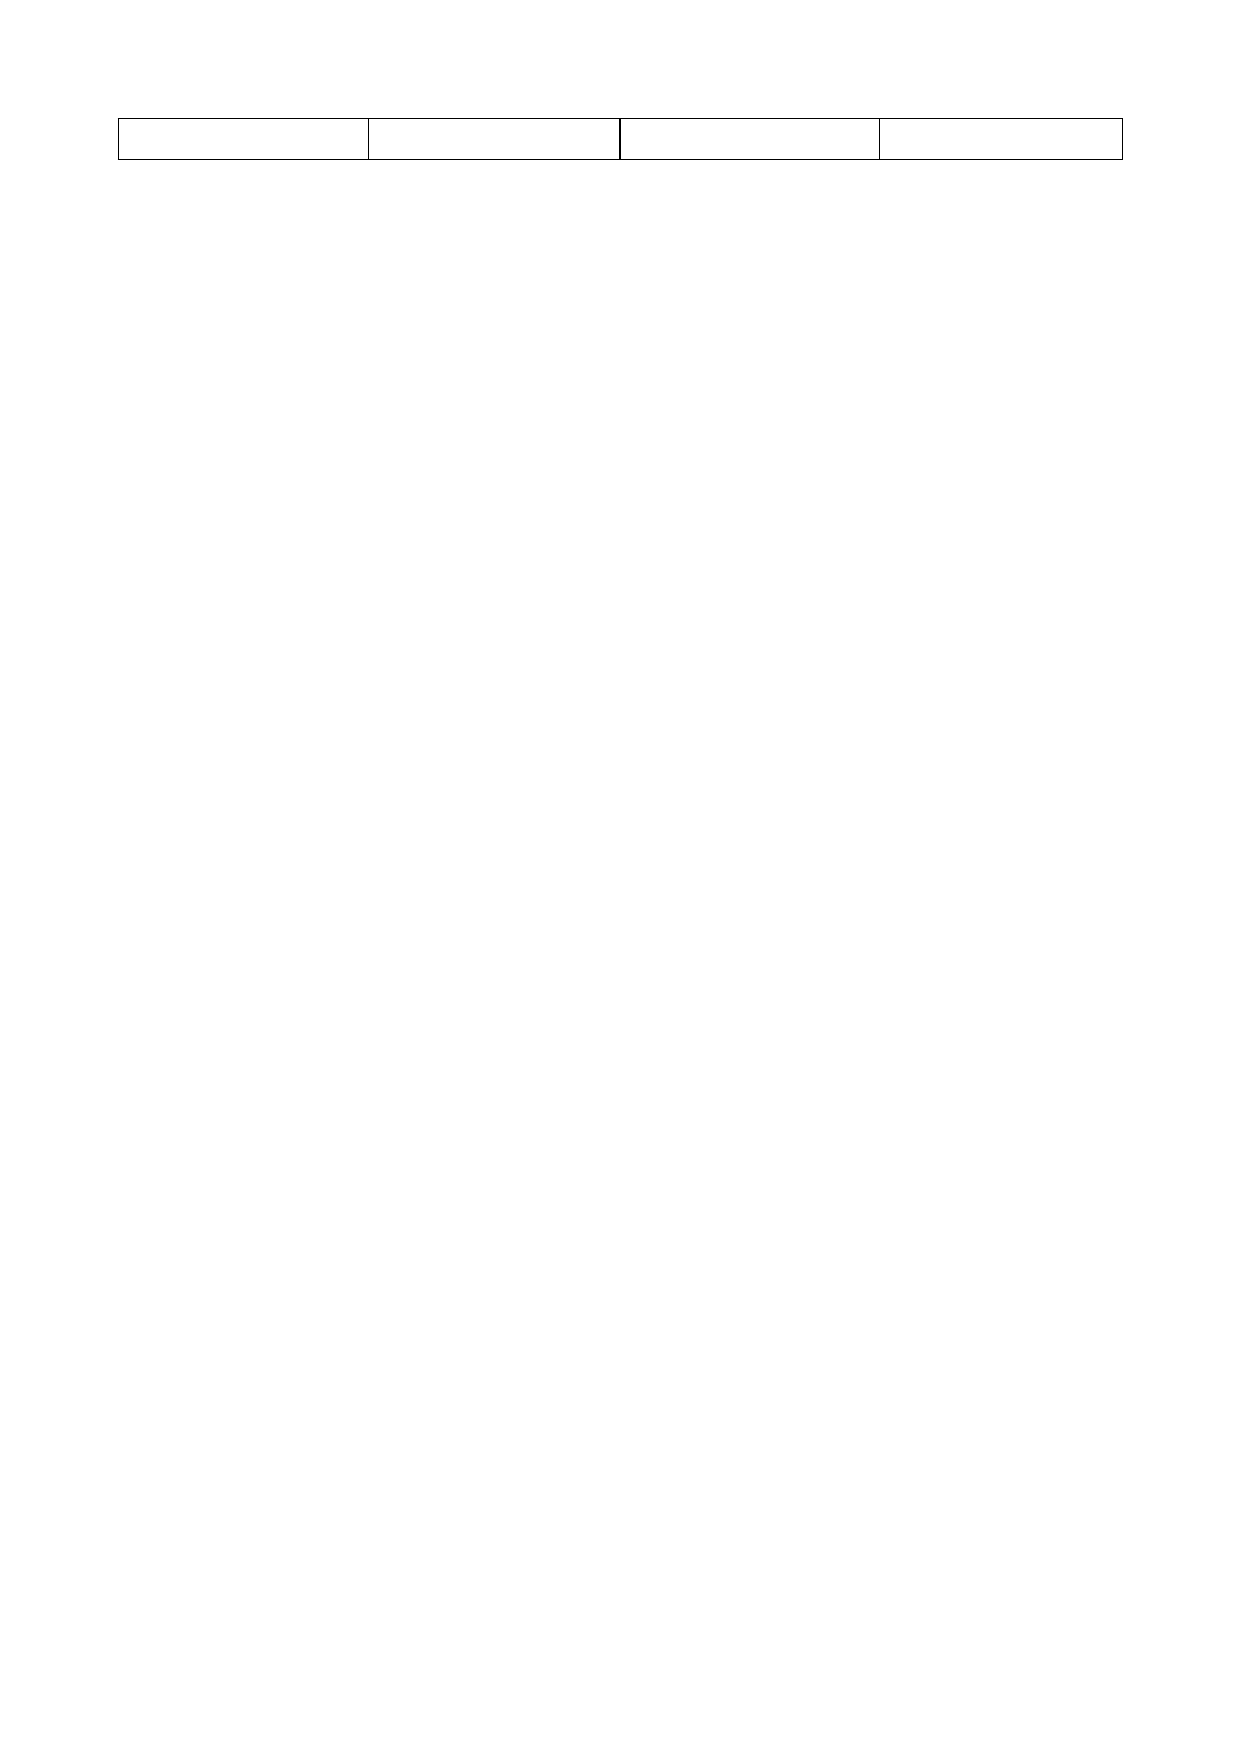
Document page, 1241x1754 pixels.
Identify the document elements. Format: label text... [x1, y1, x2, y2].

table_cell Vérifiez l'adresse IP associée au nom de domaine, ainsi que le serveur DNS utilisé pour la requête avec la commande nslookup. Vérifiez les paramètres de configuration des fichiers /etc/bind/ et vérifiez les fichiers de zone db.statmagasin.conf [880, 119, 1122, 159]
table_cell Vérifiez que tous les câbles soient correctement branchés Vérifiez les fichiers configuration DNS : tapez ipconfig /all pour vérifier les paramètres IP, y compris l'adresse IP, le masque de sous-réseau, la passerelle par défaut et les serveurs DNS. Testez la connectivité : Vous pouvez utiliser la commande ping [621, 119, 879, 159]
